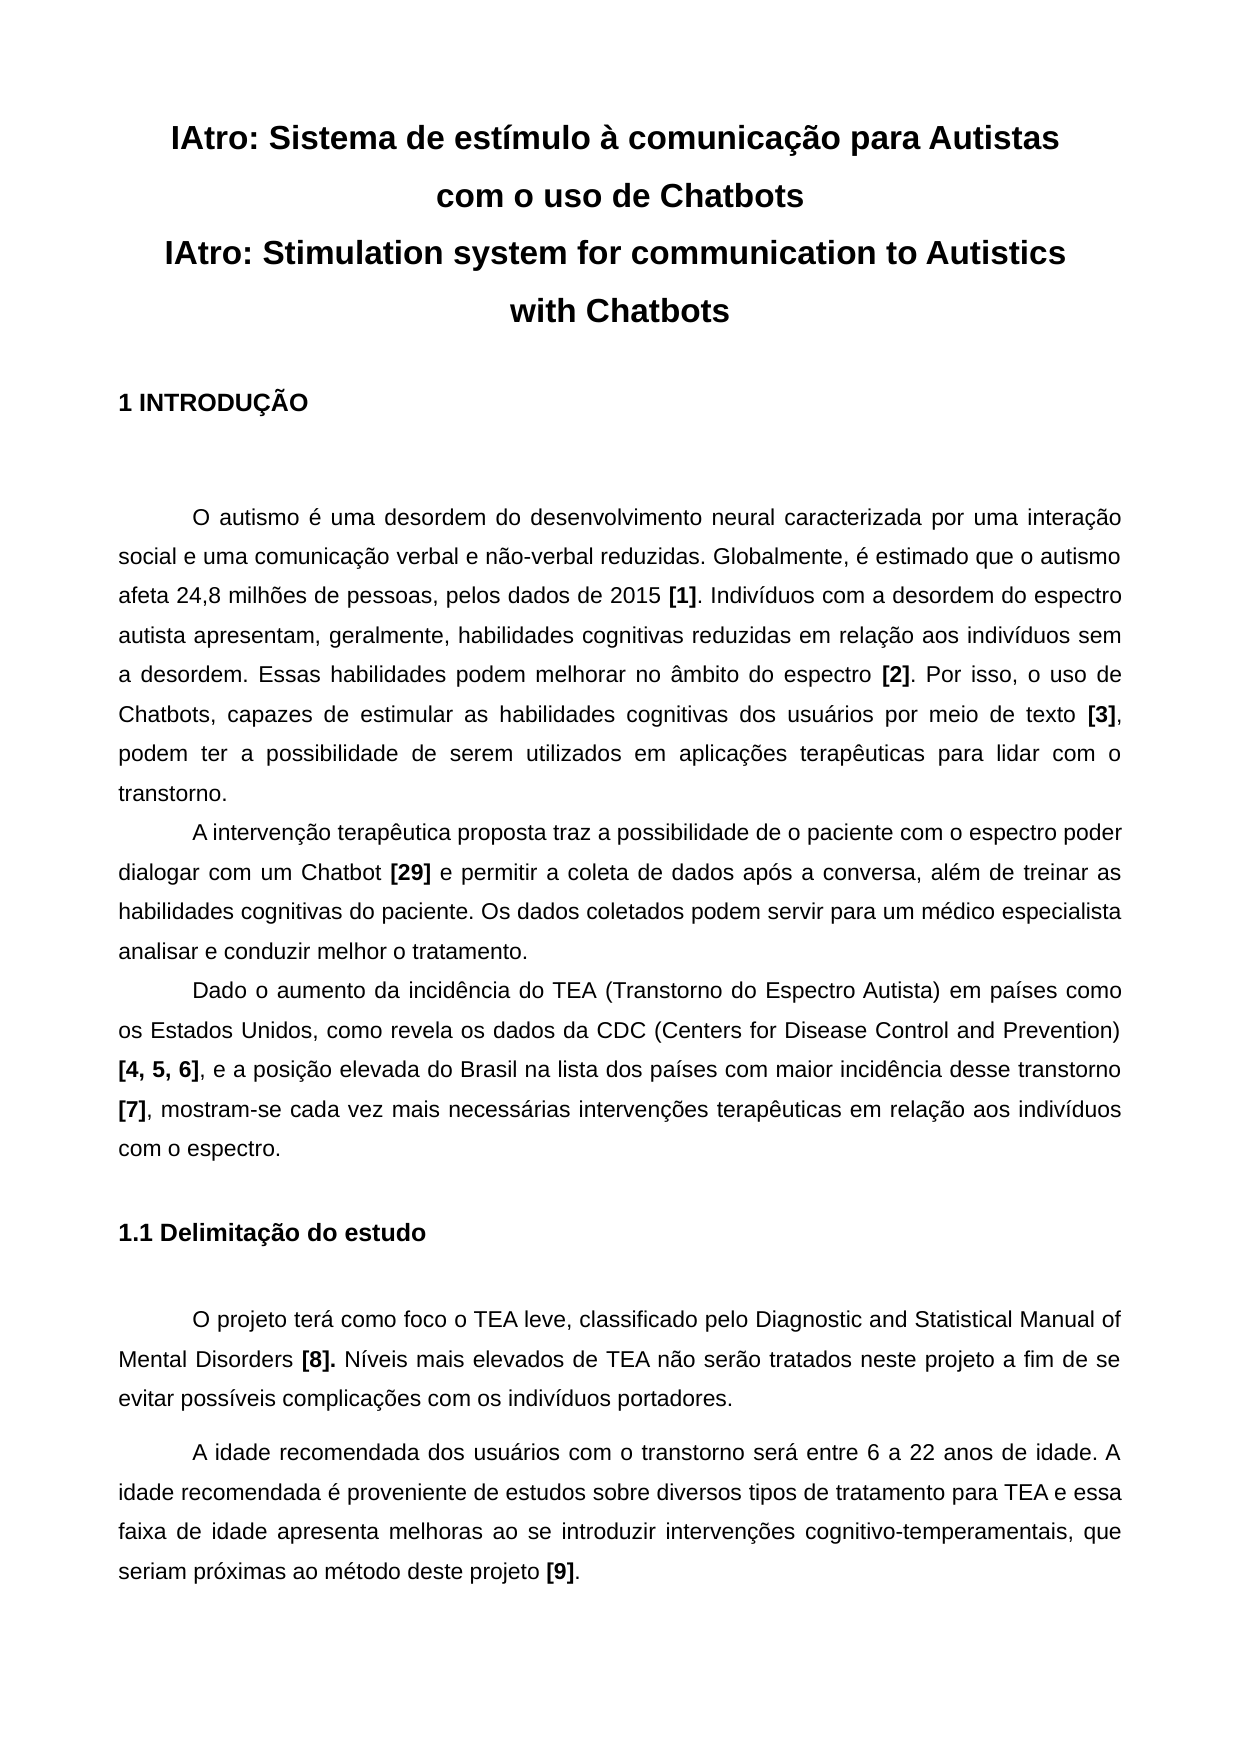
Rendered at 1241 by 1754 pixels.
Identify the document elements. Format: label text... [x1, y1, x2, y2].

text Dado o aumento da incidência do TEA (Transtorno do Espectro Autista) em países como os Estados Unidos, como revela os dados da CDC (Centers for Disease Control and Prevention) [4, 5, 6], e a posição elevada do Brasil na lista dos países com maior incidência desse transtorno [7], mostram-se cada vez mais necessárias intervenções terapêuticas em relação aos indivíduos com o espectro. [118, 977, 1122, 1161]
text 1 INTRODUÇÃO [118, 388, 1122, 417]
text A idade recomendada dos usuários com o transtorno será entre 6 a 22 anos de idade. A idade recomendada é proveniente de estudos sobre diversos tipos de tratamento para TEA e essa faixa de idade apresenta melhoras ao se introduzir intervenções cognitivo-temperamentais, que seriam próximas ao método deste projeto [9]. [118, 1439, 1122, 1584]
text IAtro: Stimulation system for communication to Autistics [118, 233, 1122, 272]
text 1.1 Delimitação do estudo [118, 1218, 1122, 1246]
text O autismo é uma desordem do desenvolvimento neural caracterizada por uma interação social e uma comunicação verbal e não-verbal reduzidas. Globalmente, é estimado que o autismo afeta 24,8 milhões de pessoas, pelos dados de 2015 [1]. Indivíduos com a desordem do espectro autista apresentam, geralmente, habilidades cognitivas reduzidas em relação aos indivíduos sem a desordem. Essas habilidades podem melhorar no âmbito do espectro [2]. Por isso, o uso de Chatbots, capazes de estimular as habilidades cognitivas dos usuários por meio de texto [3], podem ter a possibilidade de serem utilizados em aplicações terapêuticas para lidar com o transtorno. [118, 503, 1122, 806]
text IAtro: Sistema de estímulo à comunicação para Autistas com o uso de Chatbots [118, 118, 1122, 214]
text A intervenção terapêutica proposta traz a possibilidade de o paciente com o espectro poder dialogar com um Chatbot [29] e permitir a coleta de dados após a conversa, além de treinar as habilidades cognitivas do paciente. Os dados coletados podem servir para um médico especialista analisar e conduzir melhor o tratamento. [118, 819, 1122, 964]
text O projeto terá como foco o TEA leve, classificado pelo Diagnostic and Statistical Manual of Mental Disorders [8]. Níveis mais elevados de TEA não serão tratados neste projeto a fim de se evitar possíveis complicações com os indivíduos portadores. [118, 1304, 1122, 1412]
text with Chatbots [118, 291, 1122, 329]
